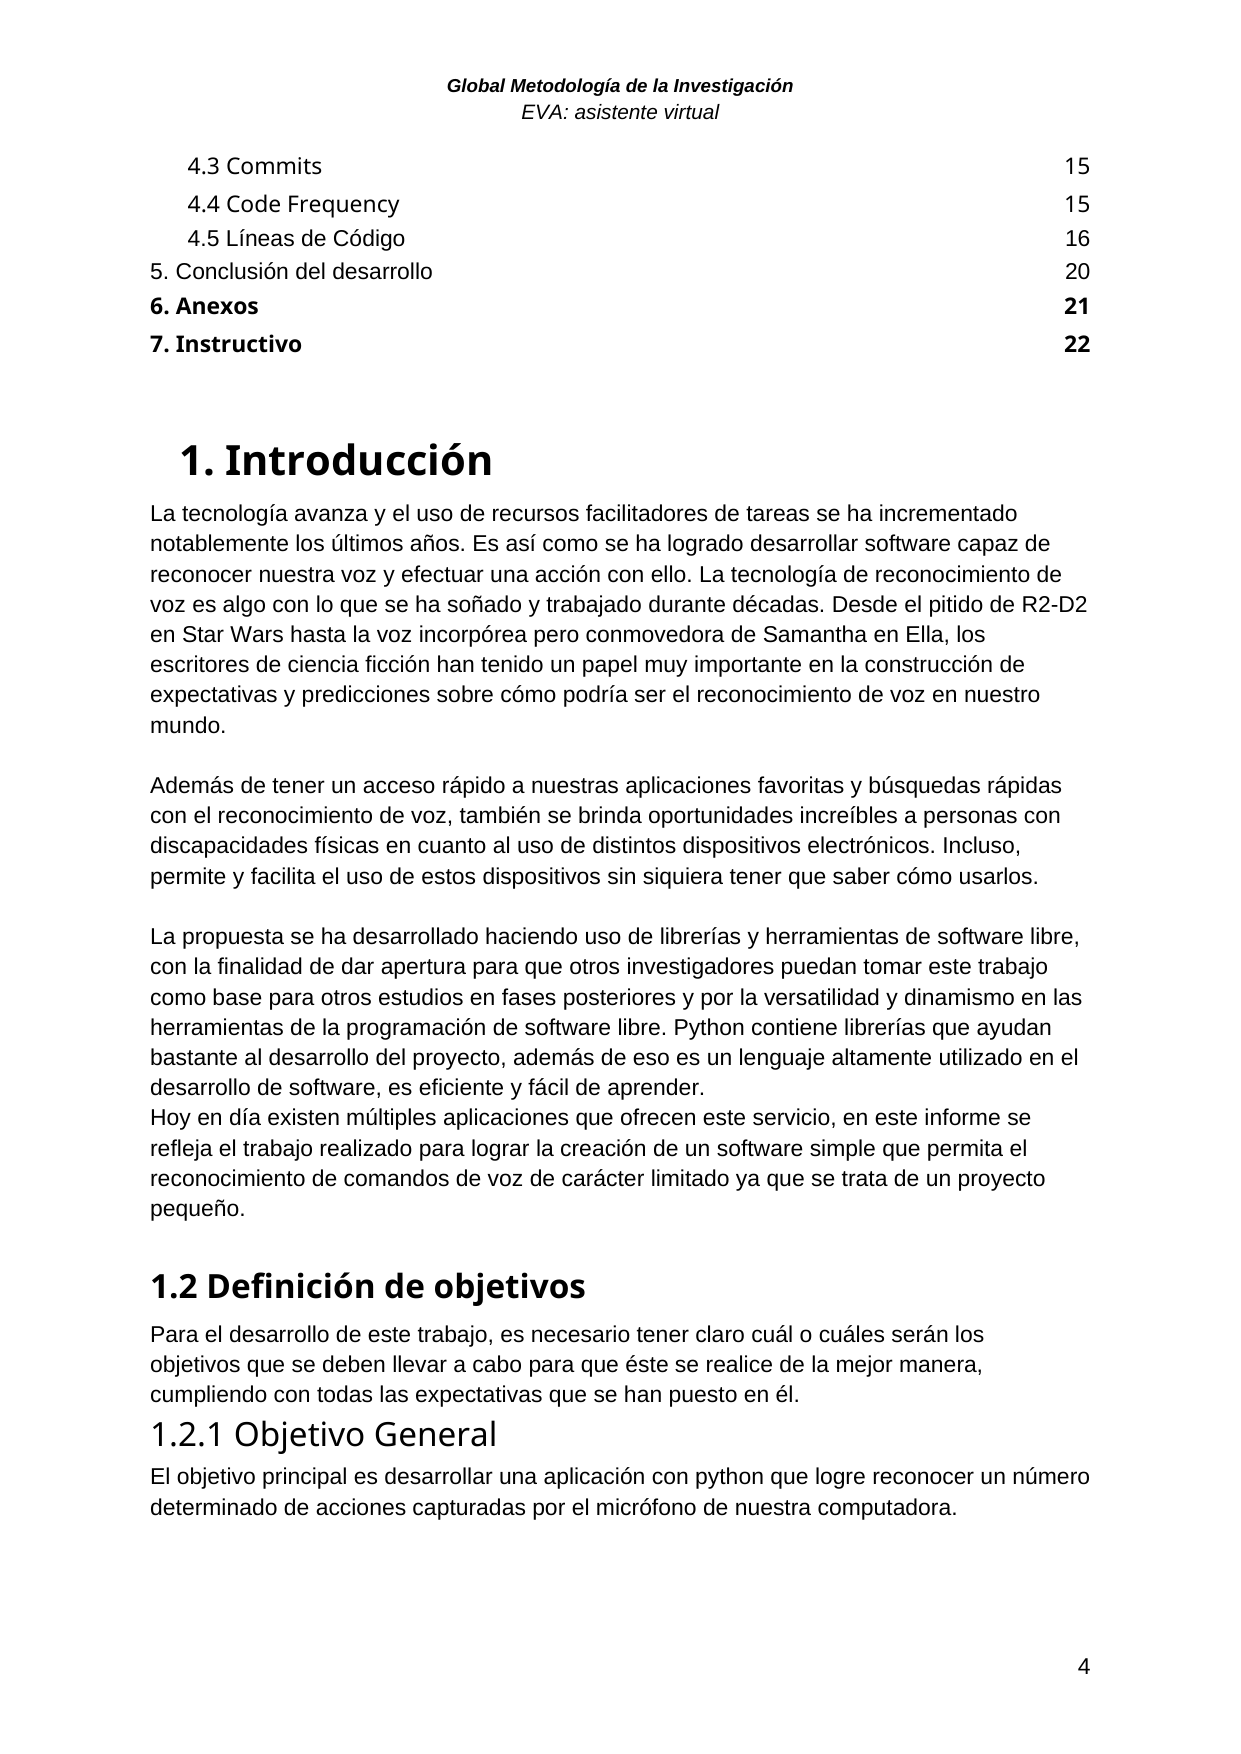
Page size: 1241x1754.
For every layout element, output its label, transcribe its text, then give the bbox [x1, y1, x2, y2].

text objetivos que se deben llevar a cabo para que éste se realice de la mejor manera, cumpliendo con todas las expectativas que se han puesto en él. [150, 1351, 1090, 1407]
text La propuesta se ha desarrollado haciendo uso de librerías y herramientas de software libre, con la finalidad de dar apertura para que otros investigadores puedan tomar este trabajo como base para otros estudios en fases posteriores y por la versatilidad y dinamismo en las herramientas de la programación de software libre. Python contiene librerías que ayudan bastante al desarrollo del proyecto, además de eso es un lenguaje altamente utilizado en el desarrollo de software, es eficiente y fácil de aprender. [150, 923, 1090, 1100]
subtitle 1.2 Definición de objetivos [150, 1263, 1090, 1308]
text 1.2.1 Objetivo General [150, 1411, 1090, 1457]
text 6. Anexos 21 [150, 290, 1090, 321]
text Además de tener un acceso rápido a nuestras aplicaciones favoritas y búsquedas rápidas con el reconocimiento de voz, también se brinda oportunidades increíbles a personas con discapacidades físicas en cuanto al uso de distintos dispositivos electrónicos. Incluso, permite y facilita el uso de estos dispositivos sin siquiera tener que saber cómo usarlos. [150, 772, 1090, 889]
text 7. Instructivo 22 [150, 328, 1090, 359]
text Para el desarrollo de este trabajo, es necesario tener claro cuál o cuáles serán los [150, 1321, 1090, 1347]
text 4.3 Commits 15 [187, 150, 1090, 181]
text 5. Conclusión del desarrollo 20 [150, 258, 1090, 284]
text La tecnología avanza y el uso de recursos facilitadores de tareas se ha incrementado notablemente los últimos años. Es así como se ha logrado desarrollar software capaz de reconocer nuestra voz y efectuar una acción con ello. La tecnología de reconocimiento de voz es algo con lo que se ha soñado y trabajado durante décadas. Desde el pitido de R2-D2 en Star Wars hasta la voz incorpórea pero conmovedora de Samantha en Ella, los escritores de ciencia ficción han tenido un papel muy importante en la construcción de expectativas y predicciones sobre cómo podría ser el reconocimiento de voz en nuestro mundo. [150, 500, 1090, 738]
text 4.4 Code Frequency 15 [187, 187, 1090, 219]
subtitle Introducción [179, 431, 1090, 488]
text El objetivo principal es desarrollar una aplicación con python que logre reconocer un número determinado de acciones capturadas por el micrófono de nuestra computadora. [150, 1463, 1090, 1520]
text 4.5 Líneas de Código 16 [187, 225, 1090, 251]
text Hoy en día existen múltiples aplicaciones que ofrecen este servicio, en este informe se refleja el trabajo realizado para lograr la creación de un software simple que permita el reconocimiento de comandos de voz de carácter limitado ya que se trata de un proyecto pequeño. [150, 1104, 1090, 1221]
